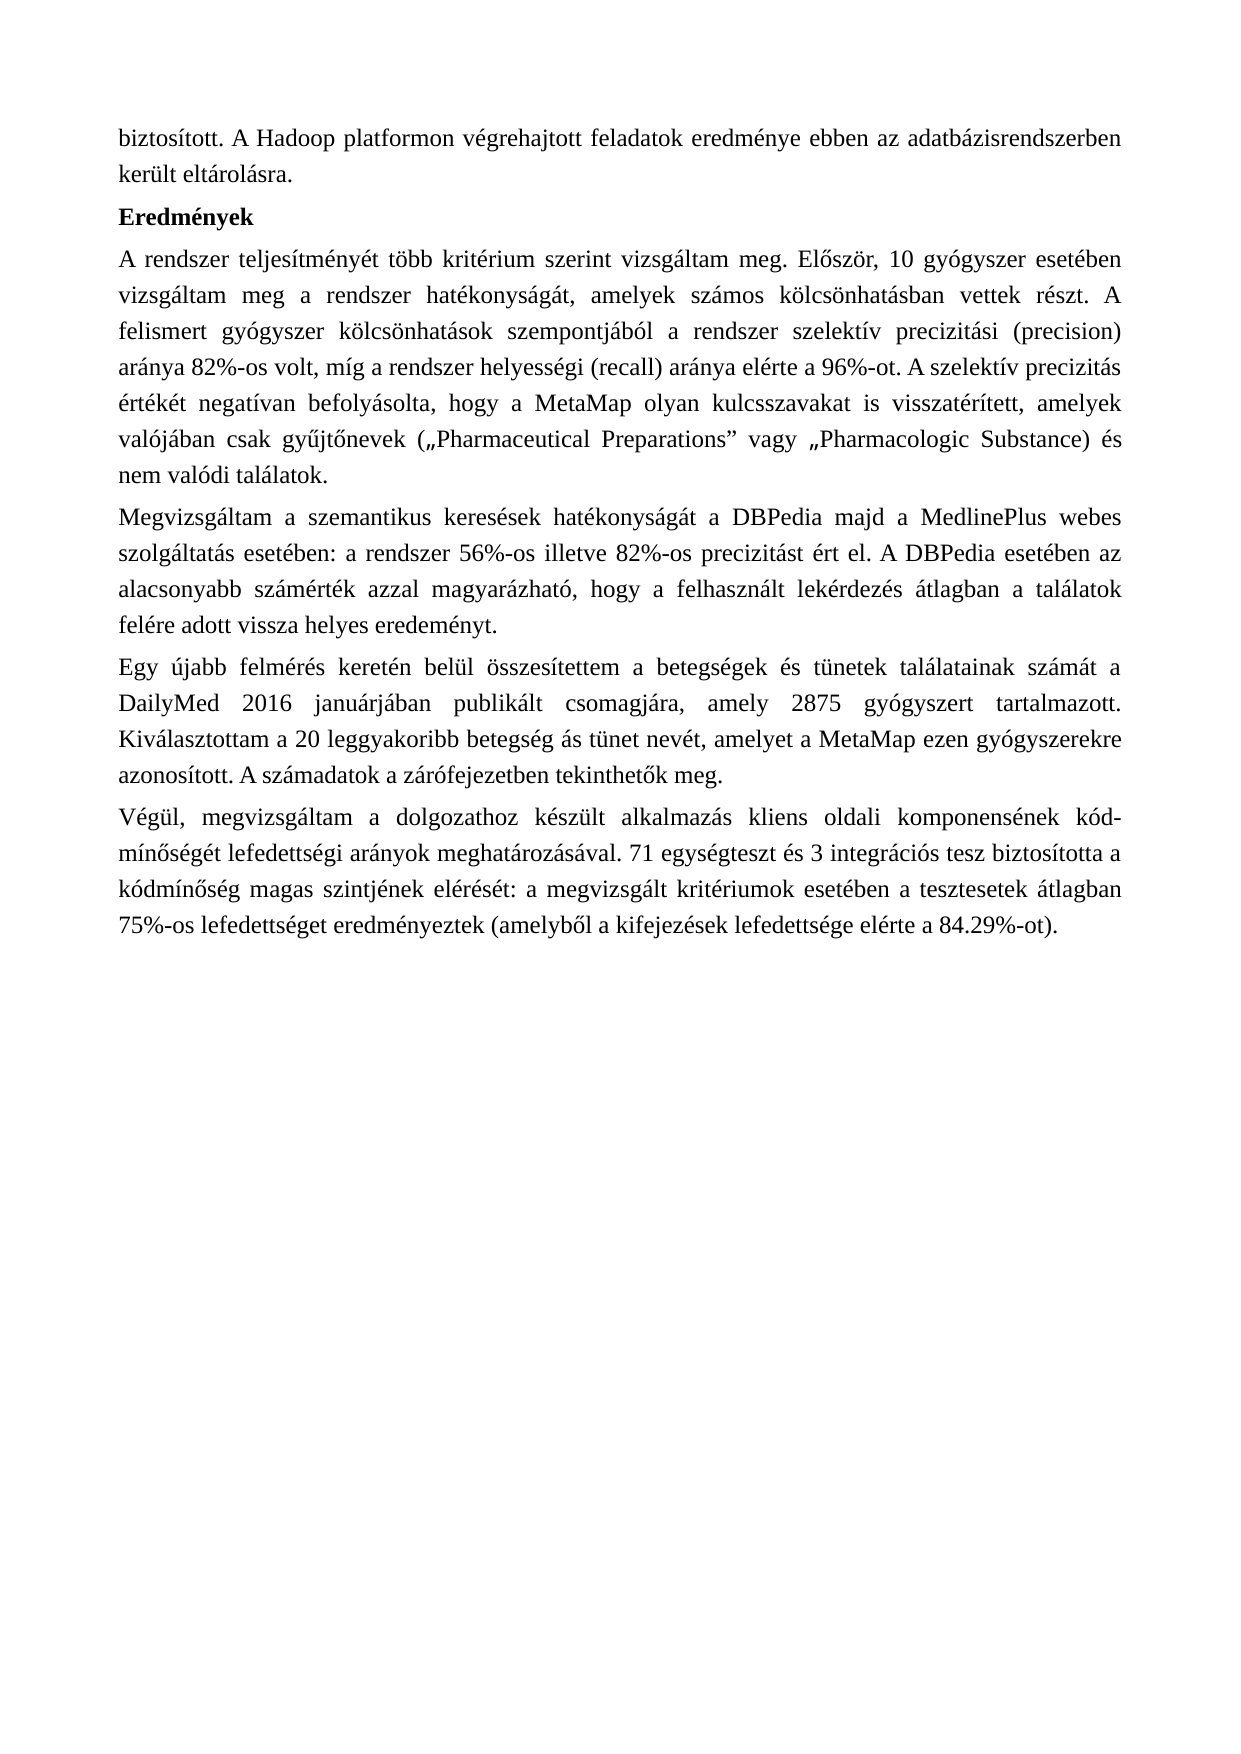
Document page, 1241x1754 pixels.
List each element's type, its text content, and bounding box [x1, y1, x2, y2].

text Eredmények [118, 196, 1122, 232]
text biztosított. A Hadoop platformon végrehajtott feladatok eredménye ebben az adatbázisrendszerben került eltárolásra. [118, 118, 1122, 190]
text Végül, megvizsgáltam a dolgozathoz készült alkalmazás kliens oldali komponensének kód- mínőségét lefedettségi arányok meghatározásával. 71 egységteszt és 3 integrációs tesz biztosította a kódmínőség magas szintjének elérését: a megvizsgált kritériumok esetében a tesztesetek átlagban 75%-os lefedettséget eredményeztek (amelyből a kifejezések lefedettsége elérte a 84.29%-ot). [118, 797, 1122, 941]
text Egy újabb felmérés keretén belül összesítettem a betegségek és tünetek találatainak számát a DailyMed 2016 januárjában publikált csomagjára, amely 2875 gyógyszert tartalmazott. Kiválasztottam a 20 leggyakoribb betegség ás tünet nevét, amelyet a MetaMap ezen gyógyszerekre azonosított. A számadatok a zárófejezetben tekinthetők meg. [118, 647, 1122, 791]
text A rendszer teljesítményét több kritérium szerint vizsgáltam meg. Először, 10 gyógyszer esetében vizsgáltam meg a rendszer hatékonyságát, amelyek számos kölcsönhatásban vettek részt. A felismert gyógyszer kölcsönhatások szempontjából a rendszer szelektív precizitási (precision) aránya 82%-os volt, míg a rendszer helyességi (recall) aránya elérte a 96%-ot. A szelektív precizitás értékét negatívan befolyásolta, hogy a MetaMap olyan kulcsszavakat is visszatérített, amelyek valójában csak gyűjtőnevek („Pharmaceutical Preparations” vagy „Pharmacologic Substance) és nem valódi találatok. [118, 238, 1122, 491]
text Megvizsgáltam a szemantikus keresések hatékonyságát a DBPedia majd a MedlinePlus webes szolgáltatás esetében: a rendszer 56%-os illetve 82%-os precizitást ért el. A DBPedia esetében az alacsonyabb számérték azzal magyarázható, hogy a felhasznált lekérdezés átlagban a találatok felére adott vissza helyes eredeményt. [118, 497, 1122, 641]
